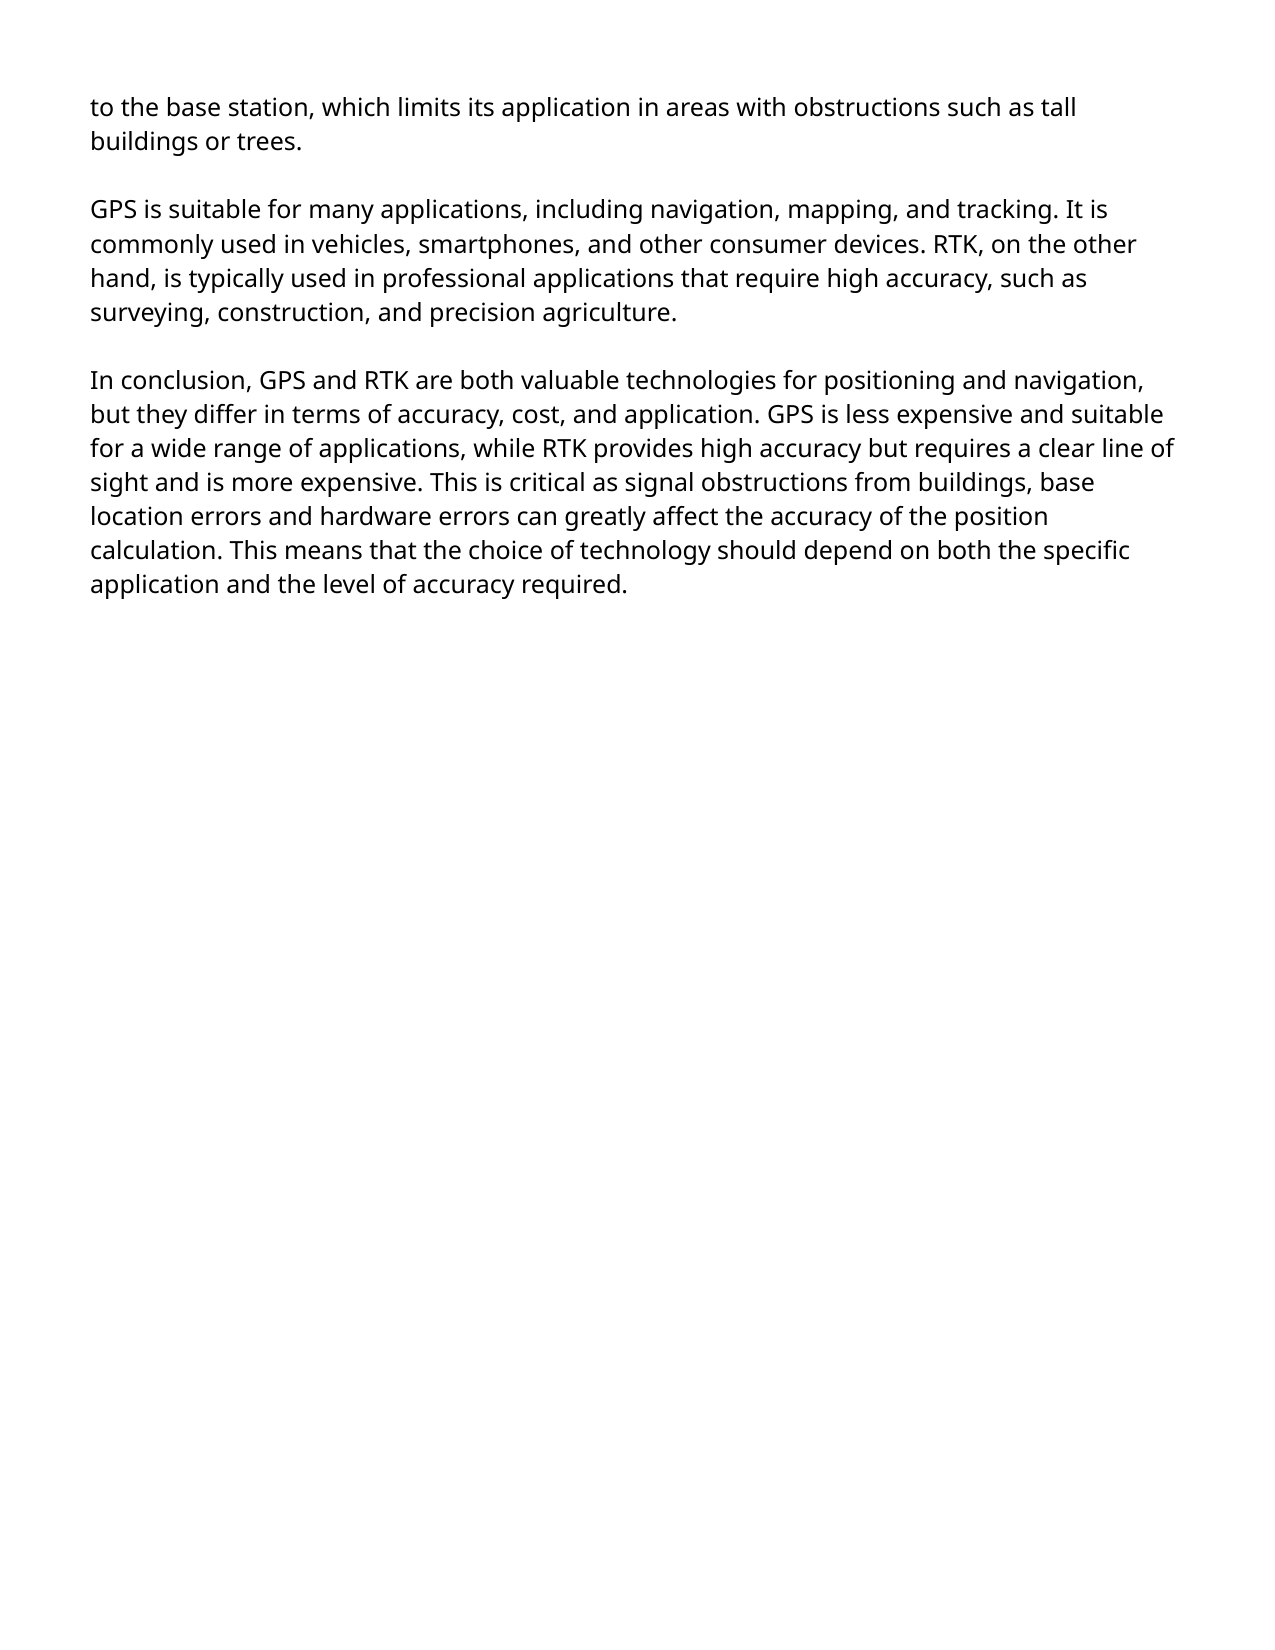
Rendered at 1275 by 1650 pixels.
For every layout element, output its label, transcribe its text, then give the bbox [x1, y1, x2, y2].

text to the base station, which limits its application in areas with obstructions such as tall buildings or trees. [90, 90, 1185, 158]
text In conclusion, GPS and RTK are both valuable technologies for positioning and navigation, but they differ in terms of accuracy, cost, and application. GPS is less expensive and suitable for a wide range of applications, while RTK provides high accuracy but requires a clear line of sight and is more expensive. This is critical as signal obstructions from buildings, base location errors and hardware errors can greatly affect the accuracy of the position calculation. This means that the choice of technology should depend on both the specific application and the level of accuracy required. [90, 362, 1185, 601]
text GPS is suitable for many applications, including navigation, mapping, and tracking. It is commonly used in vehicles, smartphones, and other consumer devices. RTK, on the other hand, is typically used in professional applications that require high accuracy, such as surveying, construction, and precision agriculture. [90, 192, 1185, 328]
